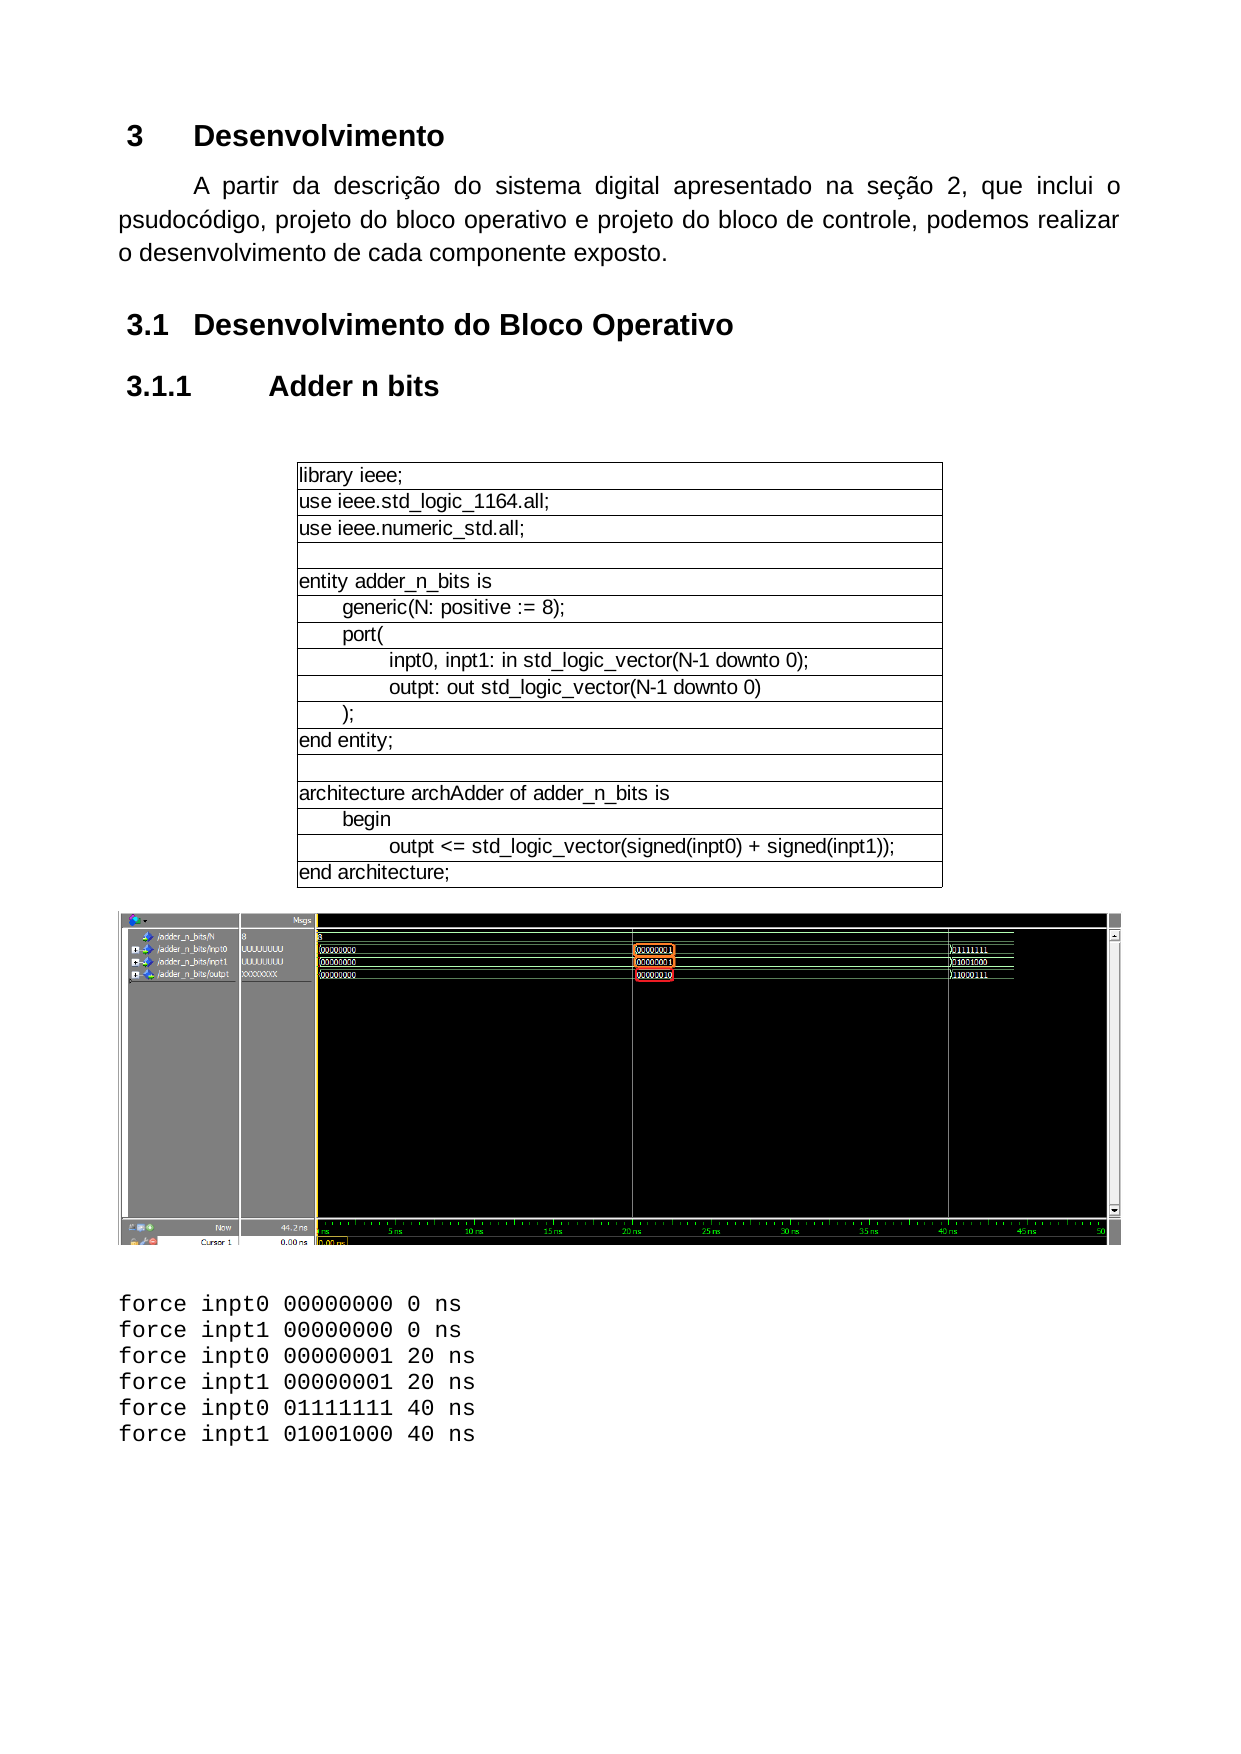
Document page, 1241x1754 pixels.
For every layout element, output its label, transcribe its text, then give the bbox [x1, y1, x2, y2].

subtitle Adder n bits [118, 368, 1122, 402]
text force inpt0 01111111 40 ns [118, 1396, 1122, 1422]
text force inpt1 00000000 0 ns [118, 1318, 1122, 1344]
text force inpt1 00000001 20 ns [118, 1370, 1122, 1396]
text force inpt1 01001000 40 ns [118, 1422, 1122, 1448]
text force inpt0 00000000 0 ns [118, 1292, 1122, 1318]
text force inpt0 00000001 20 ns [118, 1344, 1122, 1370]
text A partir da descrição do sistema digital apresentado na seção 2, que inclui o psudocódigo, projeto do bloco operativo e projeto do bloco de controle, podemos realizar o desenvolvimento de cada componente exposto. [118, 166, 1122, 267]
picture [118, 911, 1123, 1245]
subtitle Desenvolvimento [118, 118, 1122, 153]
subtitle Desenvolvimento do Bloco Operativo [118, 306, 1122, 341]
